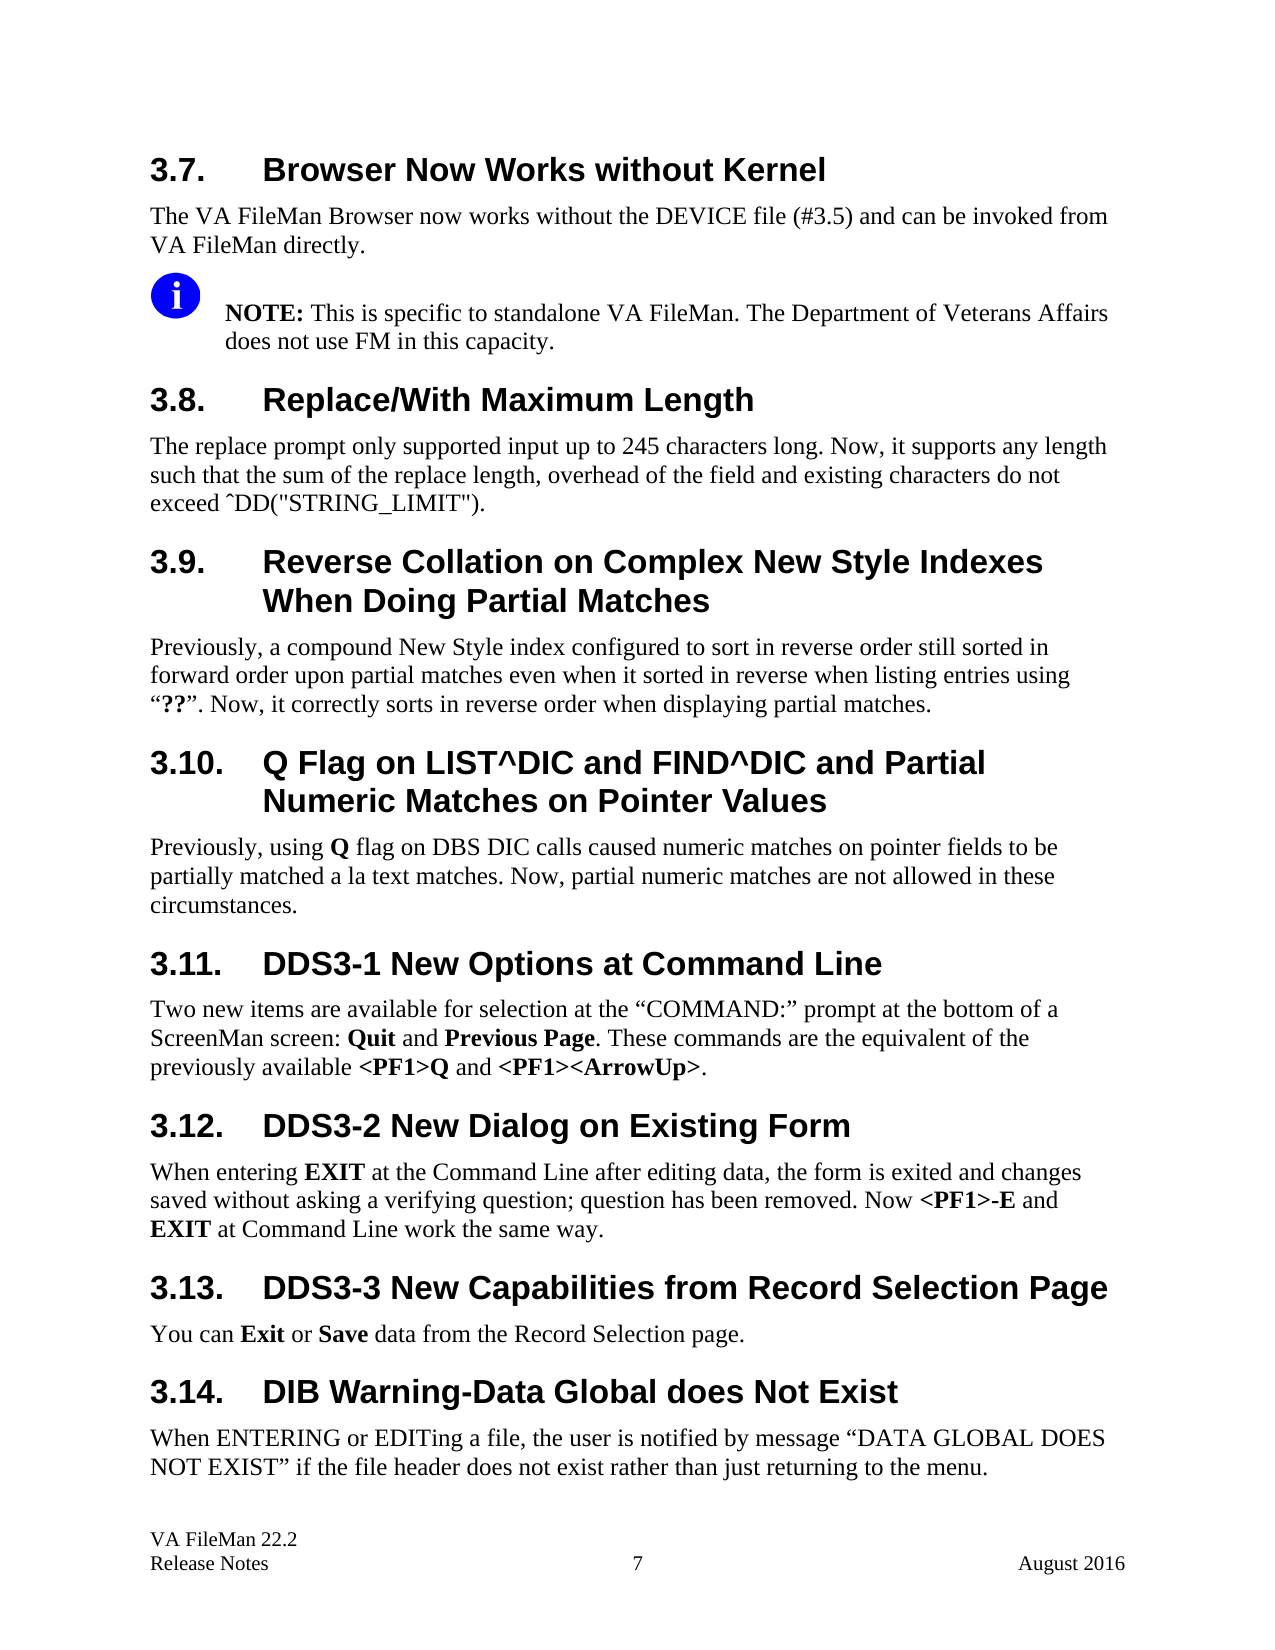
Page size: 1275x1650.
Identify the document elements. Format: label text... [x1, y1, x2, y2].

text The VA FileMan Browser now works without the DEVICE file (#3.5) and can be invoked from VA FileMan directly. [150, 201, 1125, 258]
subtitle Browser Now Works without Kernel [150, 150, 1125, 188]
text You can Exit or Save data from the Record Selection page. [150, 1319, 1125, 1348]
picture [150, 271, 200, 321]
subtitle Q Flag on LIST^DIC and FIND^DIC and Partial Numeric Matches on Pointer Values [150, 743, 1125, 820]
text When ENTERING or EDITing a file, the user is notified by message “DATA GLOBAL DOES NOT EXIST” if the file header does not exist rather than just returning to the menu. [150, 1423, 1125, 1481]
text When entering EXIT at the Command Line after editing data, the form is exited and changes saved without asking a verifying question; question has been removed. Now <PF1>-E and EXIT at Command Line work the same way. [150, 1157, 1125, 1243]
subtitle Replace/With Maximum Length [150, 380, 1125, 418]
text The replace prompt only supported input up to 245 characters long. Now, it supports any length such that the sum of the replace length, overhead of the field and existing characters do not exceed ˆDD("STRING_LIMIT"). [150, 431, 1125, 517]
text NOTE: This is specific to standalone VA FileMan. The Department of Veterans Affairs does not use FM in this capacity. [150, 271, 1125, 355]
subtitle Reverse Collation on Complex New Style Indexes When Doing Partial Matches [150, 542, 1125, 619]
subtitle DDS3-2 New Dialog on Existing Form [150, 1106, 1125, 1144]
subtitle DDS3-1 New Options at Command Line [150, 943, 1125, 982]
text Previously, a compound New Style index configured to sort in reverse order still sorted in forward order upon partial matches even when it sorted in reverse when listing entries using “??”. Now, it correctly sorts in reverse order when displaying partial matches. [150, 632, 1125, 718]
subtitle DIB Warning-Data Global does Not Exist [150, 1373, 1125, 1411]
text Previously, using Q flag on DBS DIC calls caused numeric matches on pointer fields to be partially matched a la text matches. Now, partial numeric matches are not allowed in these circumstances. [150, 832, 1125, 918]
text Two new items are available for selection at the “COMMAND:” prompt at the bottom of a ScreenMan screen: Quit and Previous Page. These commands are the equivalent of the previously available <PF1>Q and <PF1><ArrowUp>. [150, 994, 1125, 1081]
subtitle DDS3-3 New Capabilities from Record Selection Page [150, 1268, 1125, 1306]
